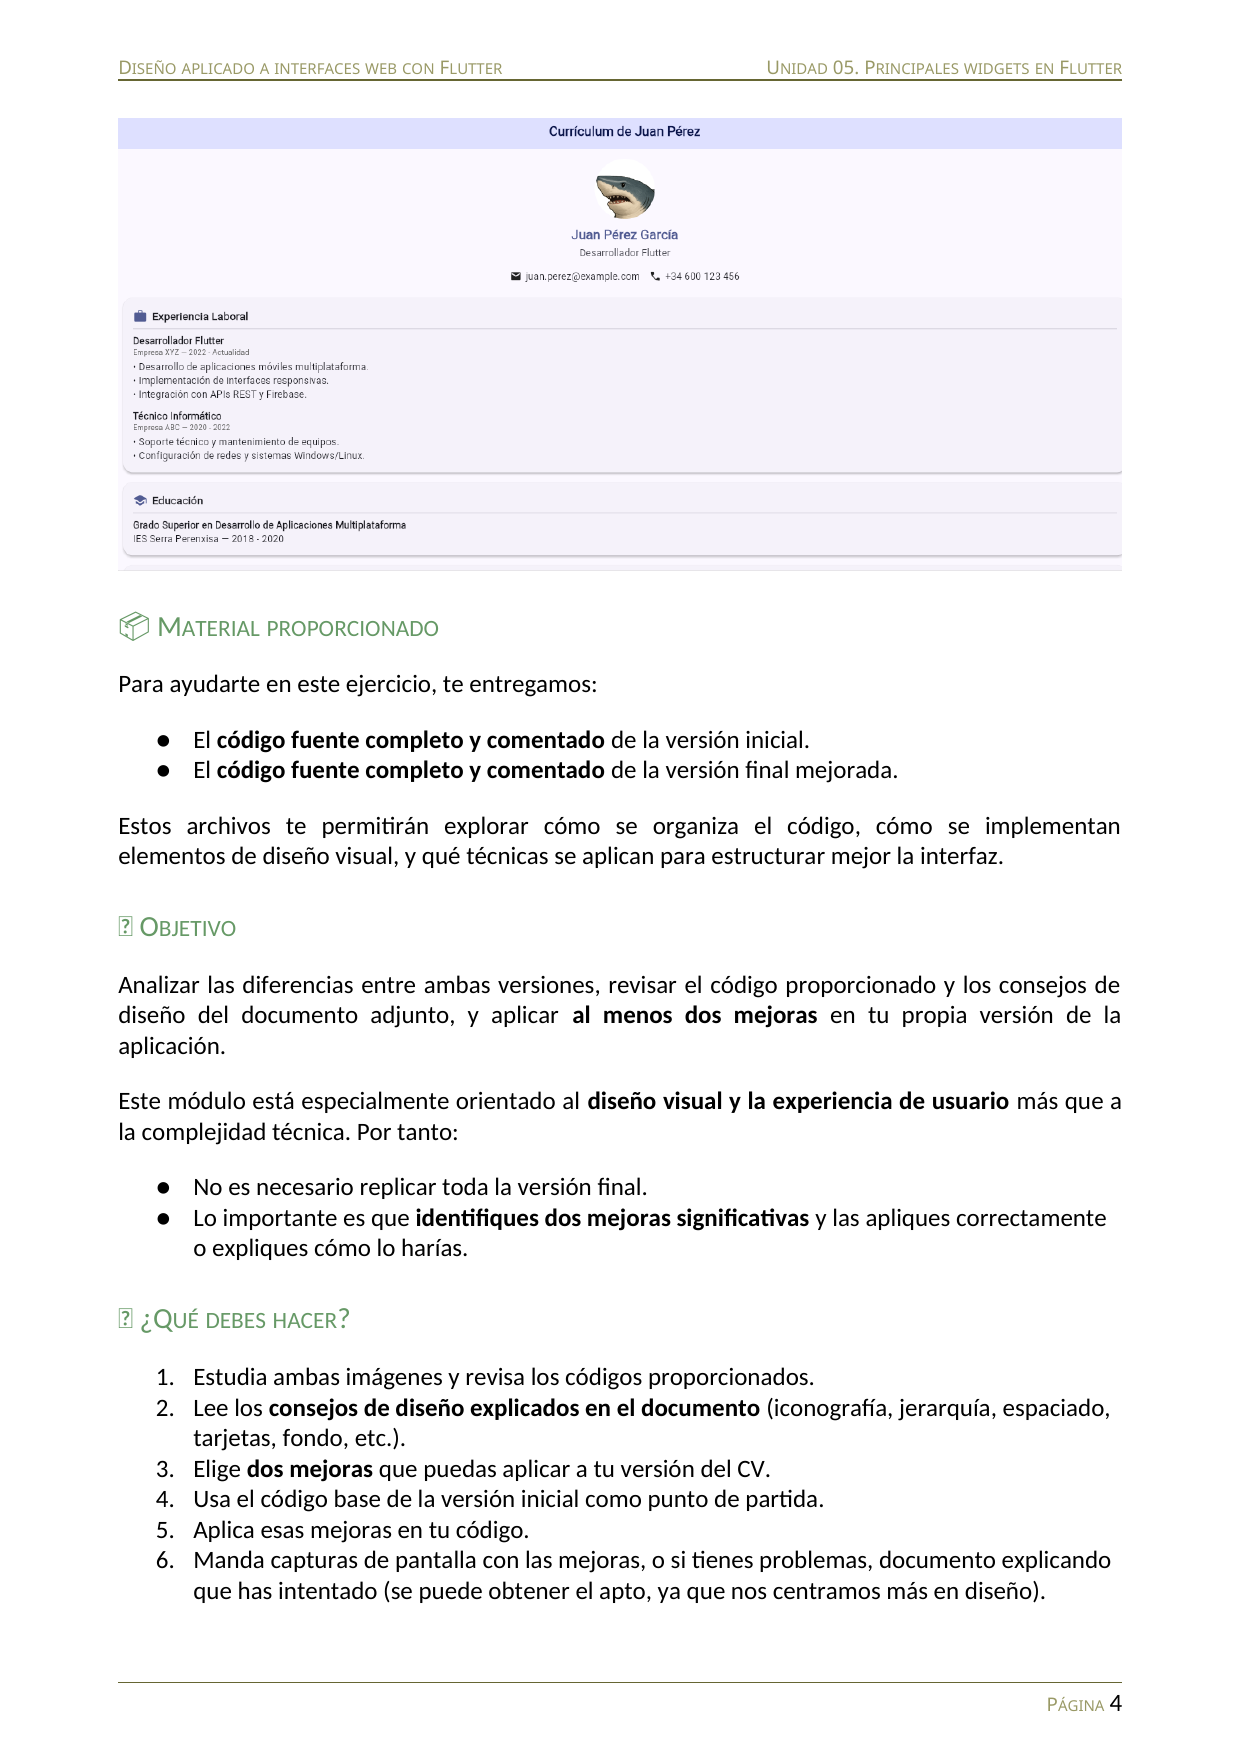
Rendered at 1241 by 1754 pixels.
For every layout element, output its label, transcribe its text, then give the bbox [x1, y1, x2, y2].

list Lee los consejos de diseño explicados en el documento (iconografía, jerarquía, espaciado, tarjetas, fondo, etc.). [156, 1392, 1122, 1453]
text Este módulo está especialmente orientado al diseño visual y la experiencia de usuario más que a la complejidad técnica. Por tanto: [118, 1086, 1122, 1147]
text Para ayudarte en este ejercicio, te entregamos: [118, 668, 1122, 699]
subtitle ✅ ¿Qué debes hacer? [118, 1301, 1122, 1336]
text Estos archivos te permitirán explorar cómo se organiza el código, cómo se implementan elementos de diseño visual, y qué técnicas se aplican para estructurar mejor la interfaz. [118, 810, 1122, 871]
list Elige dos mejoras que puedas aplicar a tu versión del CV. [156, 1453, 1122, 1483]
subtitle 🎯 Objetivo [118, 908, 1122, 944]
list No es necesario replicar toda la versión final. [156, 1172, 1122, 1202]
list Aplica esas mejoras en tu código. [156, 1514, 1122, 1544]
list Usa el código base de la versión inicial como punto de partida. [156, 1483, 1122, 1514]
list Lo importante es que identifiques dos mejoras significativas y las apliques correctamente o expliques cómo lo harías. [156, 1202, 1122, 1263]
text Analizar las diferencias entre ambas versiones, revisar el código proporcionado y los consejos de diseño del documento adjunto, y aplicar al menos dos mejoras en tu propia versión de la aplicación. [118, 969, 1122, 1061]
picture [118, 118, 1122, 571]
list Manda capturas de pantalla con las mejoras, o si tienes problemas, documento explicando que has intentado (se puede obtener el apto, ya que nos centramos más en diseño). [156, 1544, 1122, 1605]
subtitle 📦 Material proporcionado [118, 608, 1122, 643]
list Estudia ambas imágenes y revisa los códigos proporcionados. [156, 1361, 1122, 1392]
list El código fuente completo y comentado de la versión inicial. [156, 724, 1122, 754]
list El código fuente completo y comentado de la versión final mejorada. [156, 754, 1122, 785]
